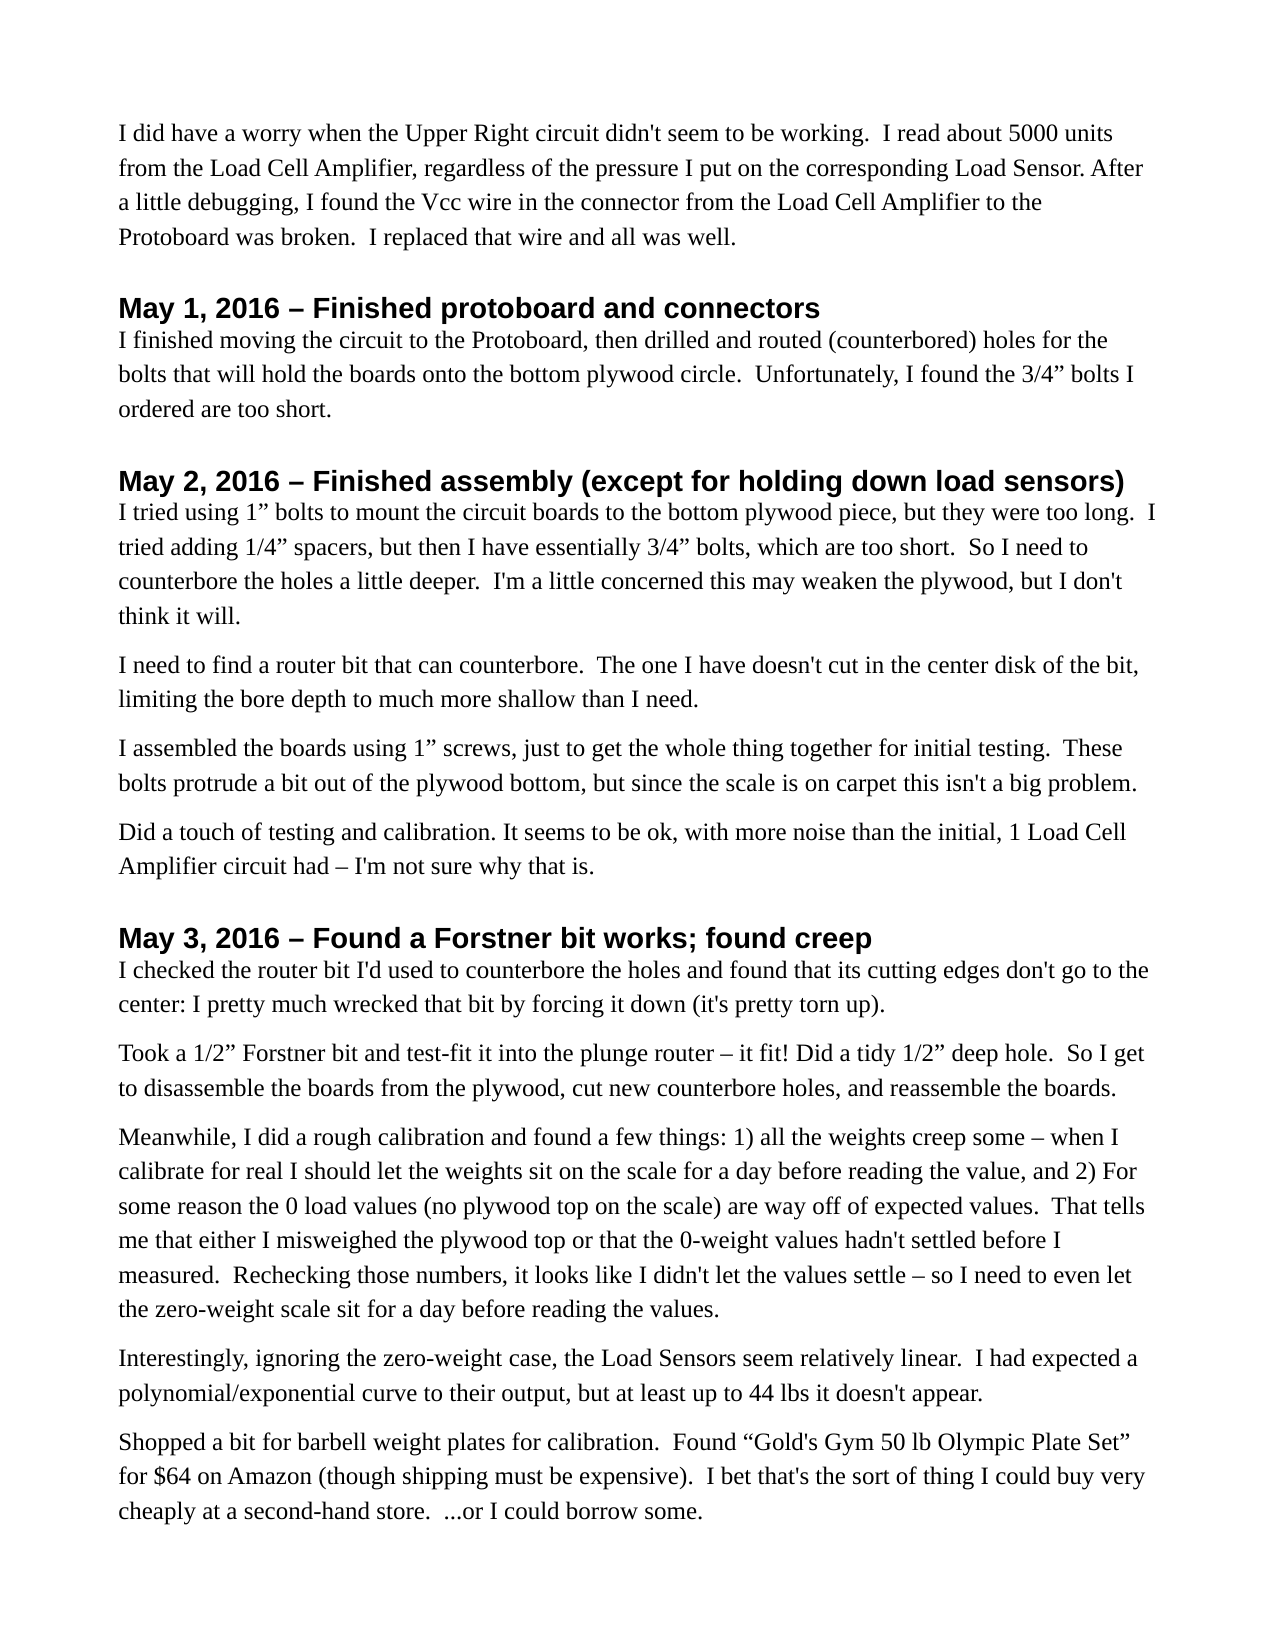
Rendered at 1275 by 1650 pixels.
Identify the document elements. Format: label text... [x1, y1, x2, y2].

text I need to find a router bit that can counterbore. The one I have doesn't cut in the center disk of the bit, limiting the bore depth to much more shallow than I need. [118, 650, 1157, 713]
text I assembled the boards using 1” screws, just to get the whole thing together for initial testing. These bolts protrude a bit out of the plywood bottom, but since the scale is on carpet this isn't a big problem. [118, 733, 1157, 797]
text I did have a worry when the Upper Right circuit didn't seem to be working. I read about 5000 units from the Load Cell Amplifier, regardless of the pressure I put on the corresponding Load Sensor. After a little debugging, I found the Vcc wire in the connector from the Load Cell Amplifier to the Protoboard was broken. I replaced that wire and all was well. [118, 118, 1157, 250]
text Meanwhile, I did a rough calibration and found a few things: 1) all the weights creep some – when I calibrate for real I should let the weights sit on the scale for a day before reading the value, and 2) For some reason the 0 load values (no plywood top on the scale) are way off of expected values. That tells me that either I misweighed the plywood top or that the 0-weight values hadn't settled before I measured. Rechecking those numbers, it looks like I didn't let the values settle – so I need to even let the zero-weight scale sit for a day before reading the values. [118, 1122, 1157, 1323]
text Took a 1/2” Forstner bit and test-fit it into the plunge router – it fit! Did a tidy 1/2” deep hole. So I get to disassemble the boards from the plywood, cut new counterbore holes, and reassemble the boards. [118, 1038, 1157, 1102]
text I tried using 1” bolts to mount the circuit boards to the bottom plywood piece, but they were too long. I tried adding 1/4” spacers, but then I have essentially 3/4” bolts, which are too short. So I need to counterbore the holes a little deeper. I'm a little concerned this may weaken the plywood, but I don't think it will. [118, 497, 1157, 629]
text Interestingly, ignoring the zero-weight case, the Load Sensors seem relatively linear. I had expected a polynomial/exponential curve to their output, but at least up to 44 lbs it doesn't appear. [118, 1343, 1157, 1407]
text Shopped a bit for barbell weight plates for calibration. Found “Gold's Gym 50 lb Olympic Plate Set” for $64 on Amazon (though shipping must be expensive). I bet that's the sort of thing I could buy very cheaply at a second-hand store. ...or I could borrow some. [118, 1427, 1157, 1525]
text I checked the router bit I'd used to counterbore the holes and found that its cutting edges don't go to the center: I pretty much wrecked that bit by forcing it down (it's pretty torn up). [118, 955, 1157, 1018]
subtitle May 3, 2016 – Found a Forstner bit works; found creep [118, 921, 1157, 955]
text Did a touch of testing and calibration. It seems to be ok, with more noise than the initial, 1 Load Cell Amplifier circuit had – I'm not sure why that is. [118, 817, 1157, 880]
text I finished moving the circuit to the Protoboard, then drilled and routed (counterbored) holes for the bolts that will hold the boards onto the bottom plywood circle. Unfortunately, I found the 3/4” bolts I ordered are too short. [118, 325, 1157, 423]
subtitle May 1, 2016 – Finished protoboard and connectors [118, 291, 1157, 325]
subtitle May 2, 2016 – Finished assembly (except for holding down load sensors) [118, 464, 1157, 497]
